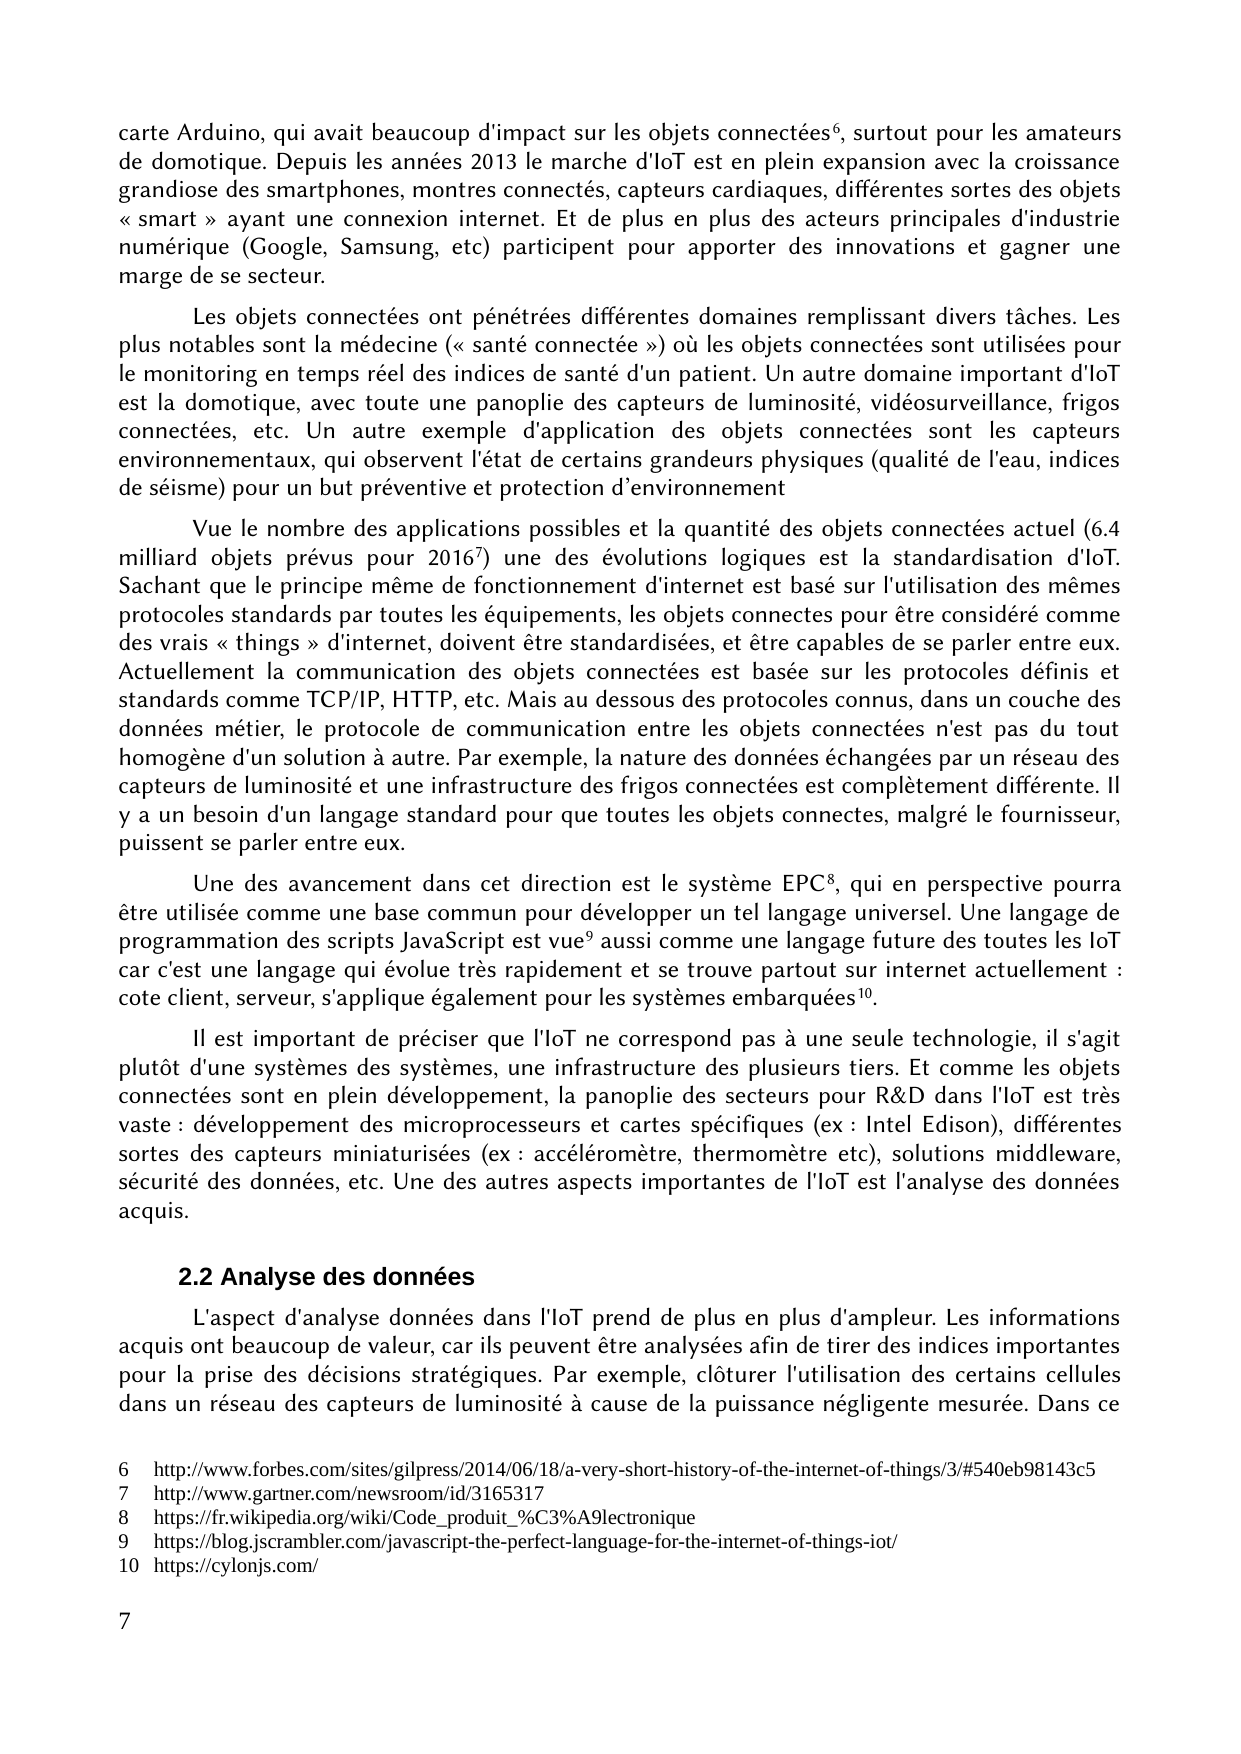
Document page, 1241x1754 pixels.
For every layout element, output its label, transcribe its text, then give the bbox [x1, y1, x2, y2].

text https://fr.wikipedia.org/wiki/Code_produit_%C3%A9lectronique [118, 1505, 1122, 1529]
text https://cylonjs.com/ [118, 1553, 1122, 1577]
text http://www.forbes.com/sites/gilpress/2014/06/18/a-very-short-history-of-the-internet-of-things/3/#540eb98143c5 [118, 1457, 1122, 1481]
text Vue le nombre des applications possibles et la quantité des objets connectées actuel (6.4 milliard objets prévus pour 2016) une des évolutions logiques est la standardisation d'IoT. Sachant que le principe même de fonctionnement d'internet est basé sur l'utilisation des mêmes protocoles standards par toutes les équipements, les objets connectes pour être considéré comme des vrais « things » d'internet, doivent être standardisées, et être capables de se parler entre eux. Actuellement la communication des objets connectées est basée sur les protocoles définis et standards comme TCP/IP, HTTP, etc. Mais au dessous des protocoles connus, dans un couche des données métier, le protocole de communication entre les objets connectées n'est pas du tout homogène d'un solution à autre. Par exemple, la nature des données échangées par un réseau des capteurs de luminosité et une infrastructure des frigos connectées est complètement différente. Il y a un besoin d'un langage standard pour que toutes les objets connectes, malgré le fournisseur, puissent se parler entre eux. [118, 514, 1122, 857]
text carte Arduino, qui avait beaucoup d'impact sur les objets connectées, surtout pour les amateurs de domotique. Depuis les années 2013 le marche d'IoT est en plein expansion avec la croissance grandiose des smartphones, montres connectés, capteurs cardiaques, différentes sortes des objets « smart » ayant une connexion internet. Et de plus en plus des acteurs principales d'industrie numérique (Google, Samsung, etc) participent pour apporter des innovations et gagner une marge de se secteur. [118, 118, 1122, 289]
text http://www.gartner.com/newsroom/id/3165317 [118, 1481, 1122, 1505]
subtitle Analyse des données [118, 1262, 1122, 1290]
text Les objets connectées ont pénétrées différentes domaines remplissant divers tâches. Les plus notables sont la médecine (« santé connectée ») où les objets connectées sont utilisées pour le monitoring en temps réel des indices de santé d'un patient. Un autre domaine important d'IoT est la domotique, avec toute une panoplie des capteurs de luminosité, vidéosurveillance, frigos connectées, etc. Un autre exemple d'application des objets connectées sont les capteurs environnementaux, qui observent l'état de certains grandeurs physiques (qualité de l'eau, indices de séisme) pour un but préventive et protection d’environnement [118, 302, 1122, 502]
text Une des avancement dans cet direction est le système EPC, qui en perspective pourra être utilisée comme une base commun pour développer un tel langage universel. Une langage de programmation des scripts JavaScript est vue aussi comme une langage future des toutes les IoT car c'est une langage qui évolue très rapidement et se trouve partout sur internet actuellement : cote client, serveur, s'applique également pour les systèmes embarquées. [118, 869, 1122, 1012]
text L'aspect d'analyse données dans l'IoT prend de plus en plus d'ampleur. Les informations acquis ont beaucoup de valeur, car ils peuvent être analysées afin de tirer des indices importantes pour la prise des décisions stratégiques. Par exemple, clôturer l'utilisation des certains cellules dans un réseau des capteurs de luminosité à cause de la puissance négligente mesurée. Dans ce [118, 1303, 1122, 1417]
text Il est important de préciser que l'IoT ne correspond pas à une seule technologie, il s'agit plutôt d'une systèmes des systèmes, une infrastructure des plusieurs tiers. Et comme les objets connectées sont en plein développement, la panoplie des secteurs pour R&D dans l'IoT est très vaste : développement des microprocesseurs et cartes spécifiques (ex : Intel Edison), différentes sortes des capteurs miniaturisées (ex : accéléromètre, thermomètre etc), solutions middleware, sécurité des données, etc. Une des autres aspects importantes de l'IoT est l'analyse des données acquis. [118, 1024, 1122, 1224]
text https://blog.jscrambler.com/javascript-the-perfect-language-for-the-internet-of-things-iot/ [118, 1529, 1122, 1553]
